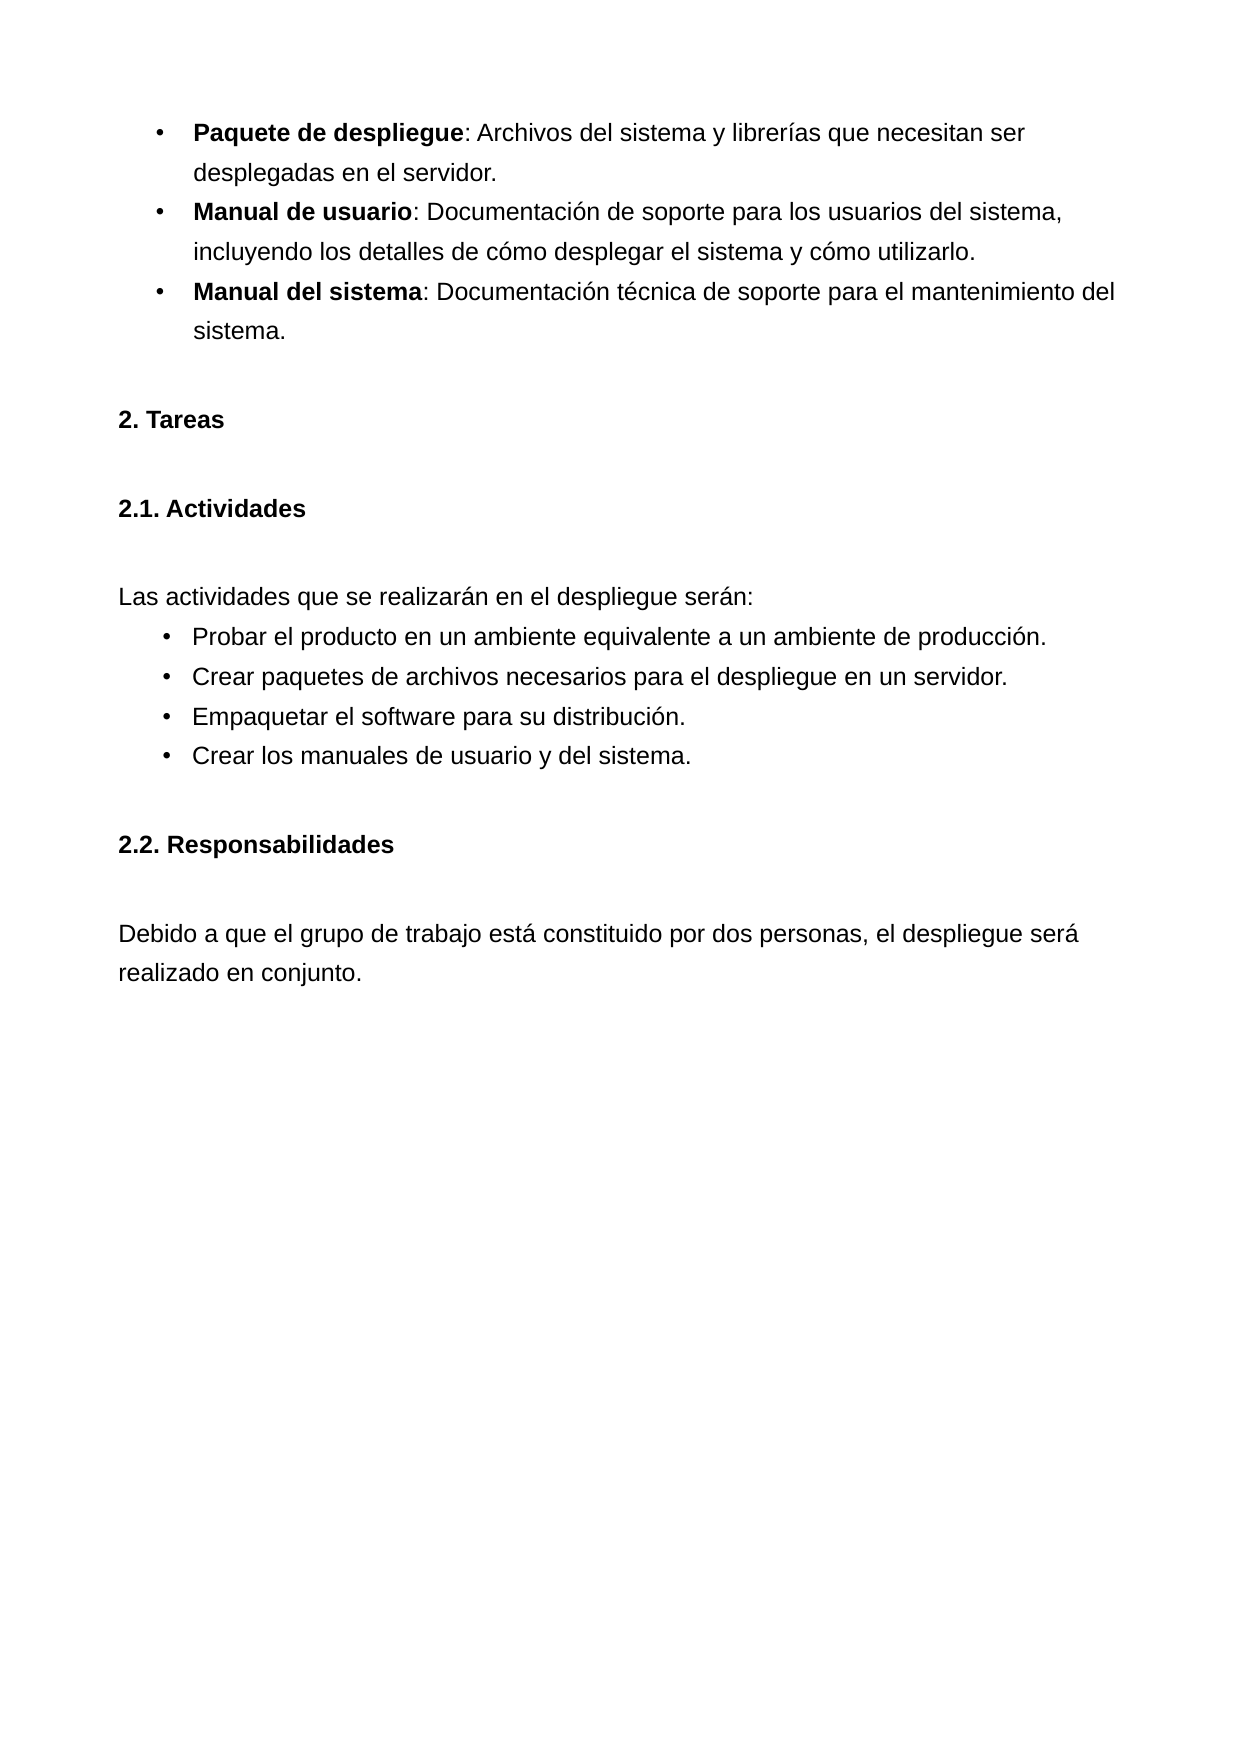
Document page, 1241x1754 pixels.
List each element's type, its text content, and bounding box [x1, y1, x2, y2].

text Debido a que el grupo de trabajo está constituido por dos personas, el despliegue será realizado en conjunto. [118, 919, 1122, 987]
text 2.1. Actividades [118, 494, 1122, 522]
text Las actividades que se realizarán en el despliegue serán: [118, 582, 1122, 611]
list Manual de usuario: Documentación de soporte para los usuarios del sistema, incluyendo los detalles de cómo desplegar el sistema y cómo utilizarlo. [156, 197, 1122, 266]
list Manual del sistema: Documentación técnica de soporte para el mantenimiento del sistema. [156, 277, 1122, 345]
list Probar el producto en un ambiente equivalente a un ambiente de producción. [162, 622, 1122, 651]
list Crear los manuales de usuario y del sistema. [162, 741, 1122, 770]
list Empaquetar el software para su distribución. [162, 701, 1122, 730]
text 2.2. Responsabilidades [118, 830, 1122, 859]
list Paquete de despliegue: Archivos del sistema y librerías que necesitan ser desplegadas en el servidor. [156, 118, 1122, 187]
list Crear paquetes de archivos necesarios para el despliegue en un servidor. [162, 662, 1122, 691]
text 2. Tareas [118, 405, 1122, 434]
